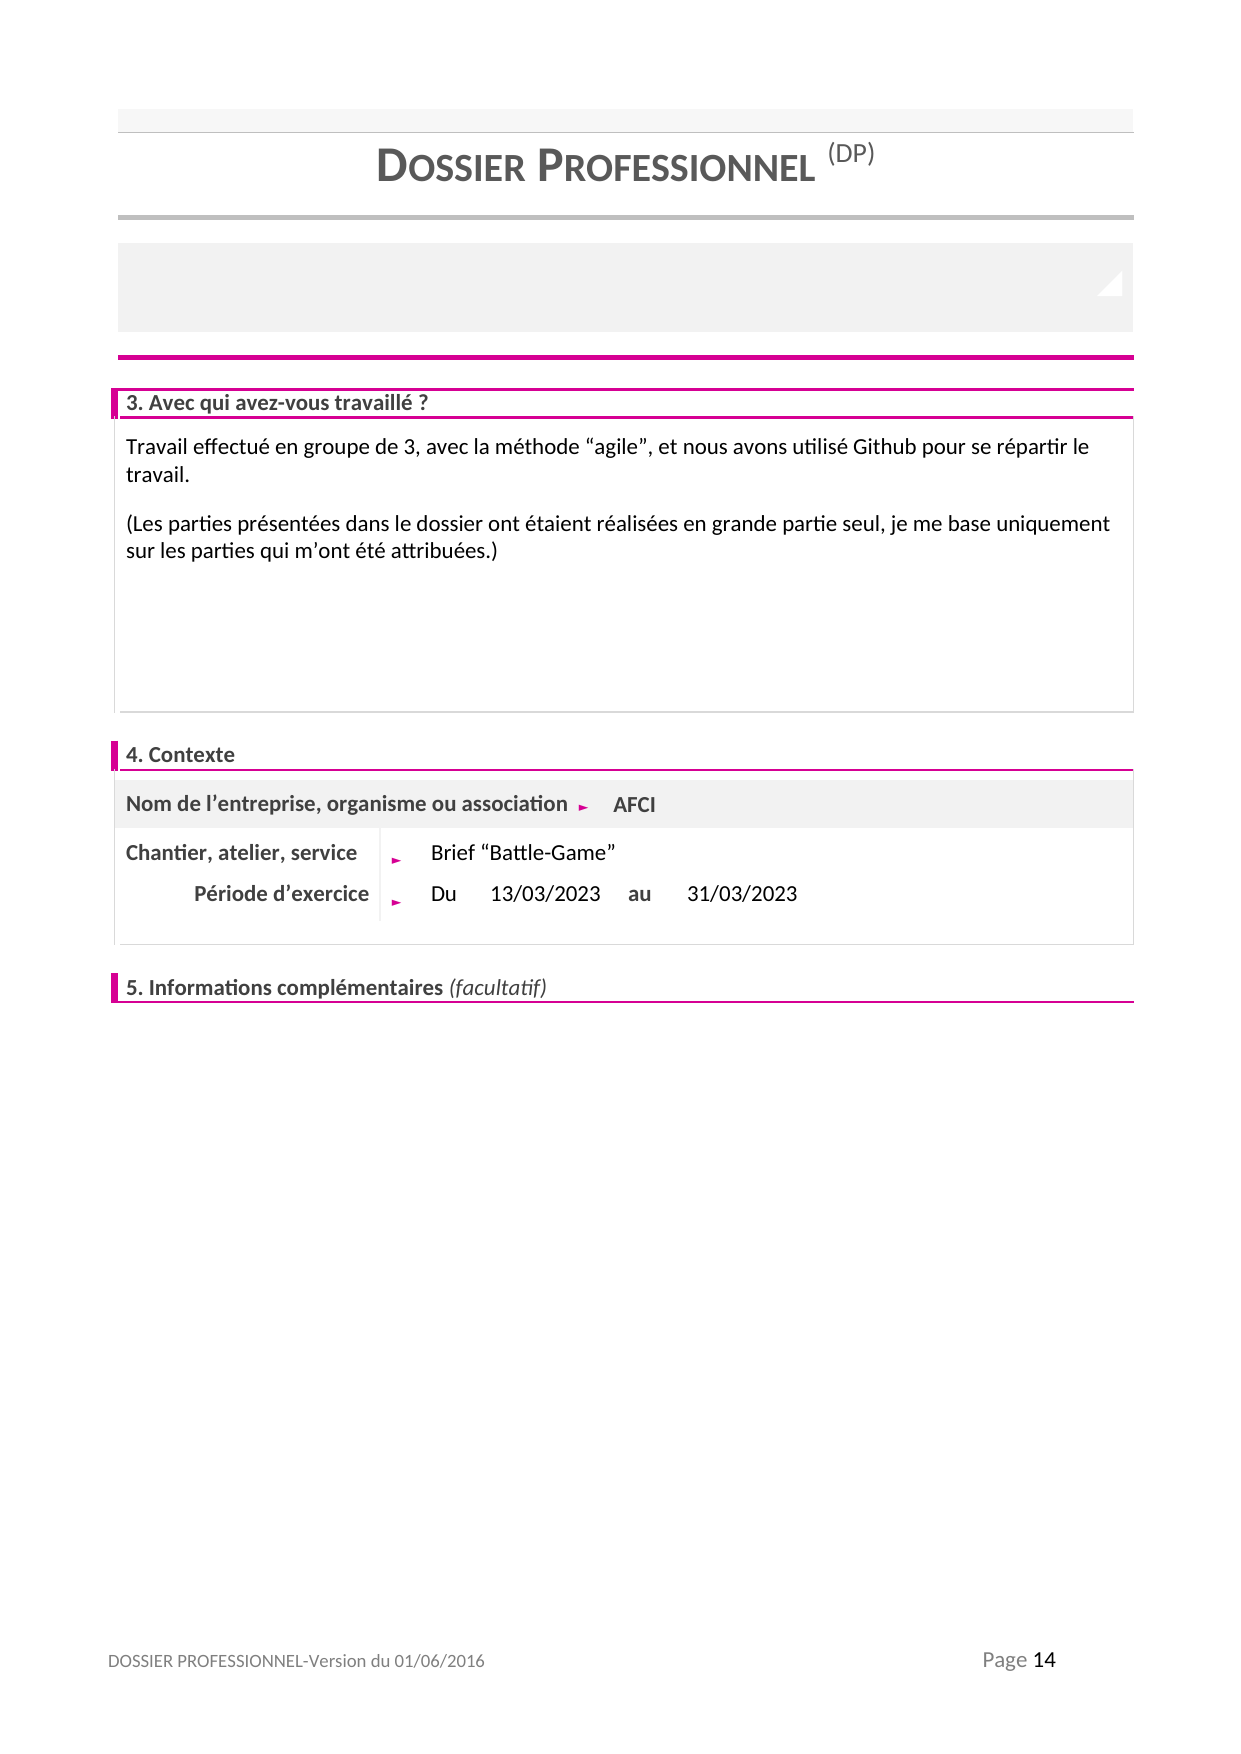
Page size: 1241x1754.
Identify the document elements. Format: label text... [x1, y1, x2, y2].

table_cell 4. Contexte [118, 741, 1133, 768]
table_cell [115, 711, 1133, 741]
table_cell Période d’exercice [115, 879, 379, 921]
table_cell 13/03/2023 [479, 879, 617, 921]
table_cell [115, 769, 602, 780]
table_cell [115, 828, 379, 838]
table_cell Chantier, atelier, service [115, 838, 379, 879]
table_cell Travail effectué en groupe de 3, avec la méthode “agile”, et nous avons utilisé Github pour se répartir le travail. (Les parties présentées dans le dossier ont étaient réalisées en grande partie seul, je me base uniquement sur les parties qui m’ont été attribuées.) [115, 416, 1133, 711]
table_cell AFCI [602, 780, 1133, 828]
table_cell Du [420, 879, 479, 921]
table_cell Brief “Battle-Game” [420, 838, 1133, 879]
table_cell [381, 828, 1133, 838]
table_cell au [617, 879, 676, 921]
table_cell [602, 771, 1133, 780]
table_cell [115, 921, 1133, 944]
table_cell 3. Avec qui avez-vous travaillé ? [118, 391, 1133, 416]
table_cell [115, 944, 1133, 973]
table_cell ► [381, 838, 419, 879]
table_cell 31/03/2023 [676, 879, 1133, 921]
table_cell 5. Informations complémentaires (facultatif) [118, 973, 1133, 1001]
table_cell ► [381, 879, 419, 921]
table_cell Nom de l’entreprise, organisme ou association ► [115, 780, 602, 828]
